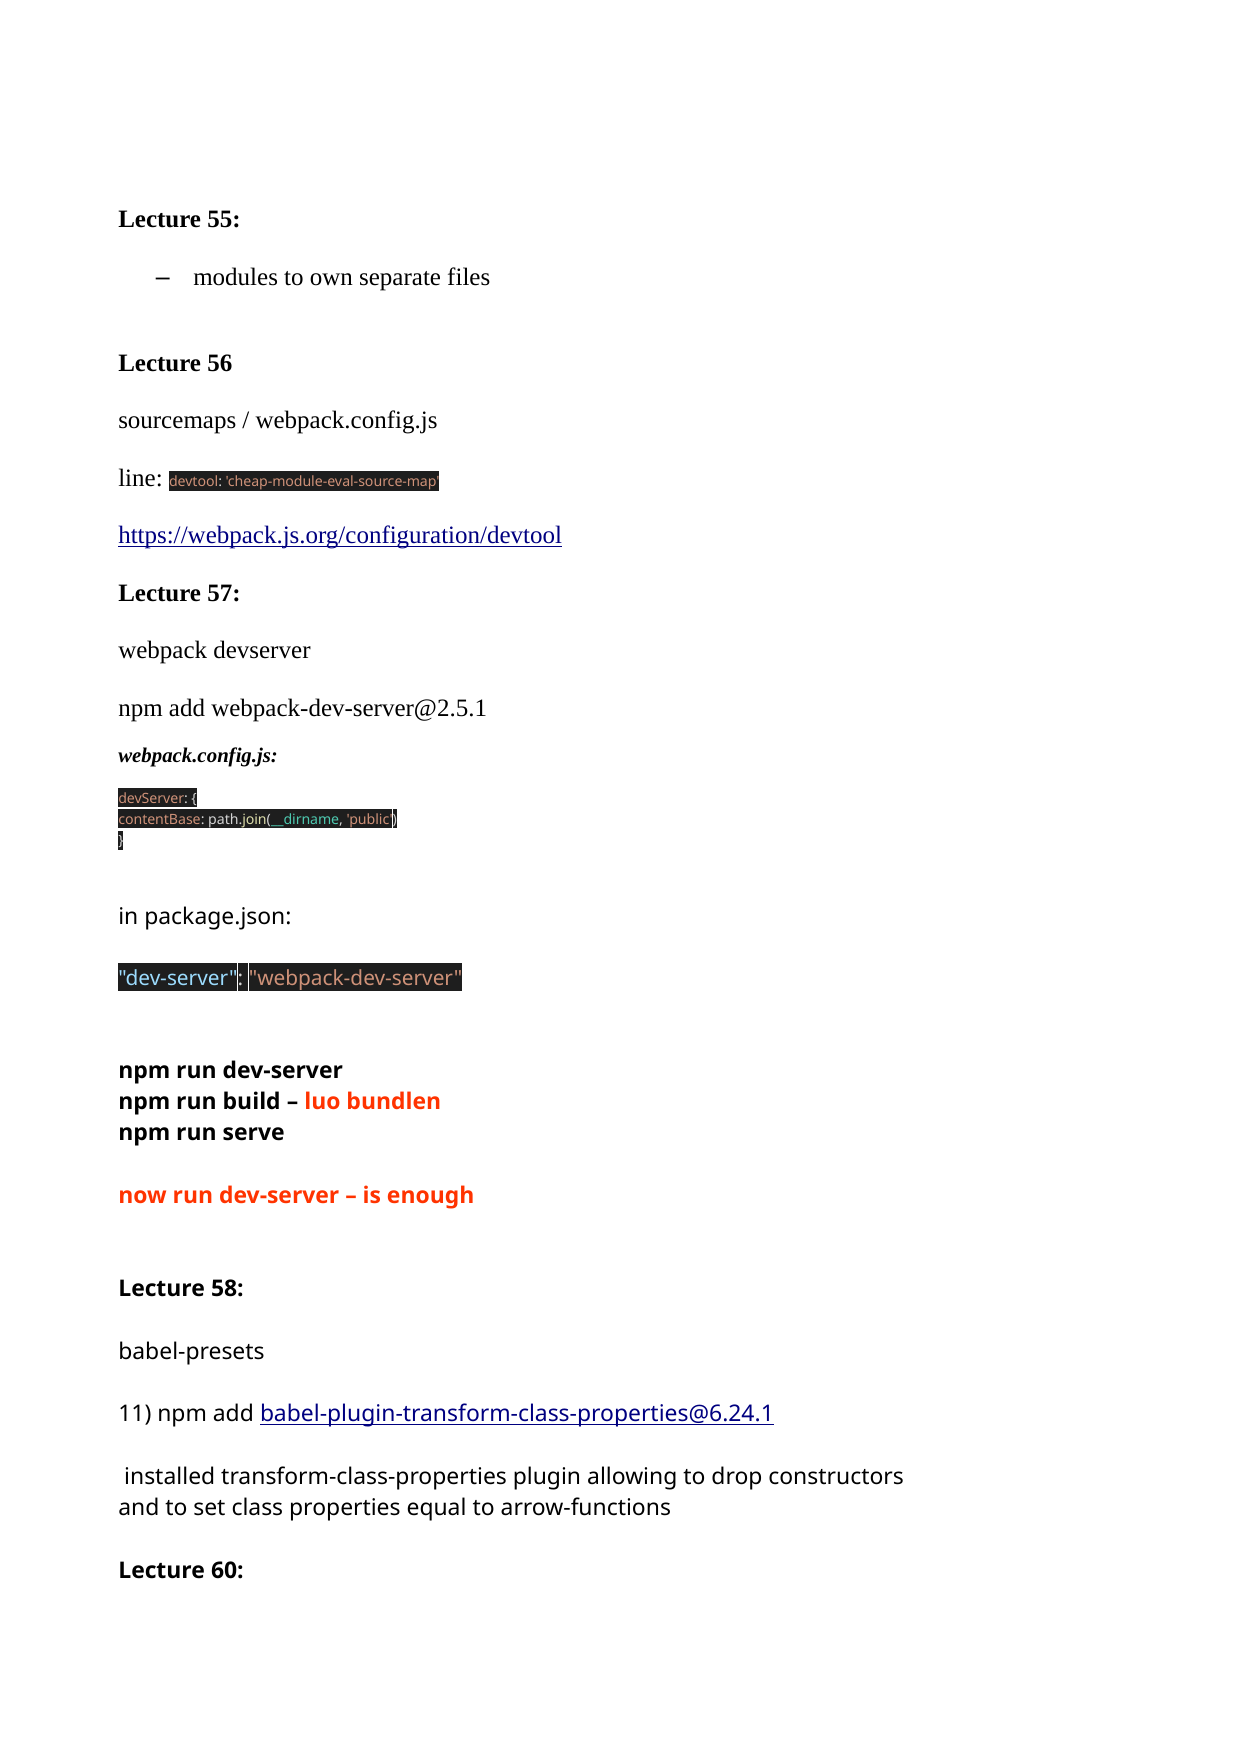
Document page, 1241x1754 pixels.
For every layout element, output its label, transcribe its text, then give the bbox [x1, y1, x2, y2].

text Lecture 57: [118, 578, 1122, 607]
text babel-presets [118, 1335, 1122, 1366]
text line: devtool: 'cheap-module-eval-source-map' [118, 463, 1122, 492]
text sourcemaps / webpack.config.js [118, 406, 1122, 434]
text https://webpack.js.org/configuration/devtool [118, 521, 1122, 549]
text } [118, 828, 1122, 850]
text npm run serve [118, 1116, 1122, 1147]
text Lecture 55: [118, 204, 1122, 233]
text Lecture 60: [118, 1553, 1122, 1585]
text webpack.config.js: [118, 743, 1122, 767]
text contentBase: path.join(__dirname, 'public') [118, 807, 1122, 828]
text Lecture 56 [118, 348, 1122, 377]
text in package.json: [118, 900, 1122, 931]
text devServer: { [118, 788, 1122, 807]
text npm add webpack-dev-server@2.5.1 [118, 693, 1122, 722]
text installed transform-class-properties plugin allowing to drop constructors [118, 1460, 1122, 1491]
text now run dev-server – is enough [118, 1178, 1122, 1210]
text webpack devserver [118, 636, 1122, 664]
text and to set class properties equal to arrow-functions [118, 1491, 1122, 1522]
text npm run dev-server [118, 1053, 1122, 1085]
text npm run build – luo bundlen [118, 1085, 1122, 1116]
list modules to own separate files [156, 262, 1122, 291]
text 11) npm add babel-plugin-transform-class-properties@6.24.1 [118, 1397, 1122, 1428]
text "dev-server": "webpack-dev-server" [118, 963, 1122, 991]
text Lecture 58: [118, 1272, 1122, 1303]
